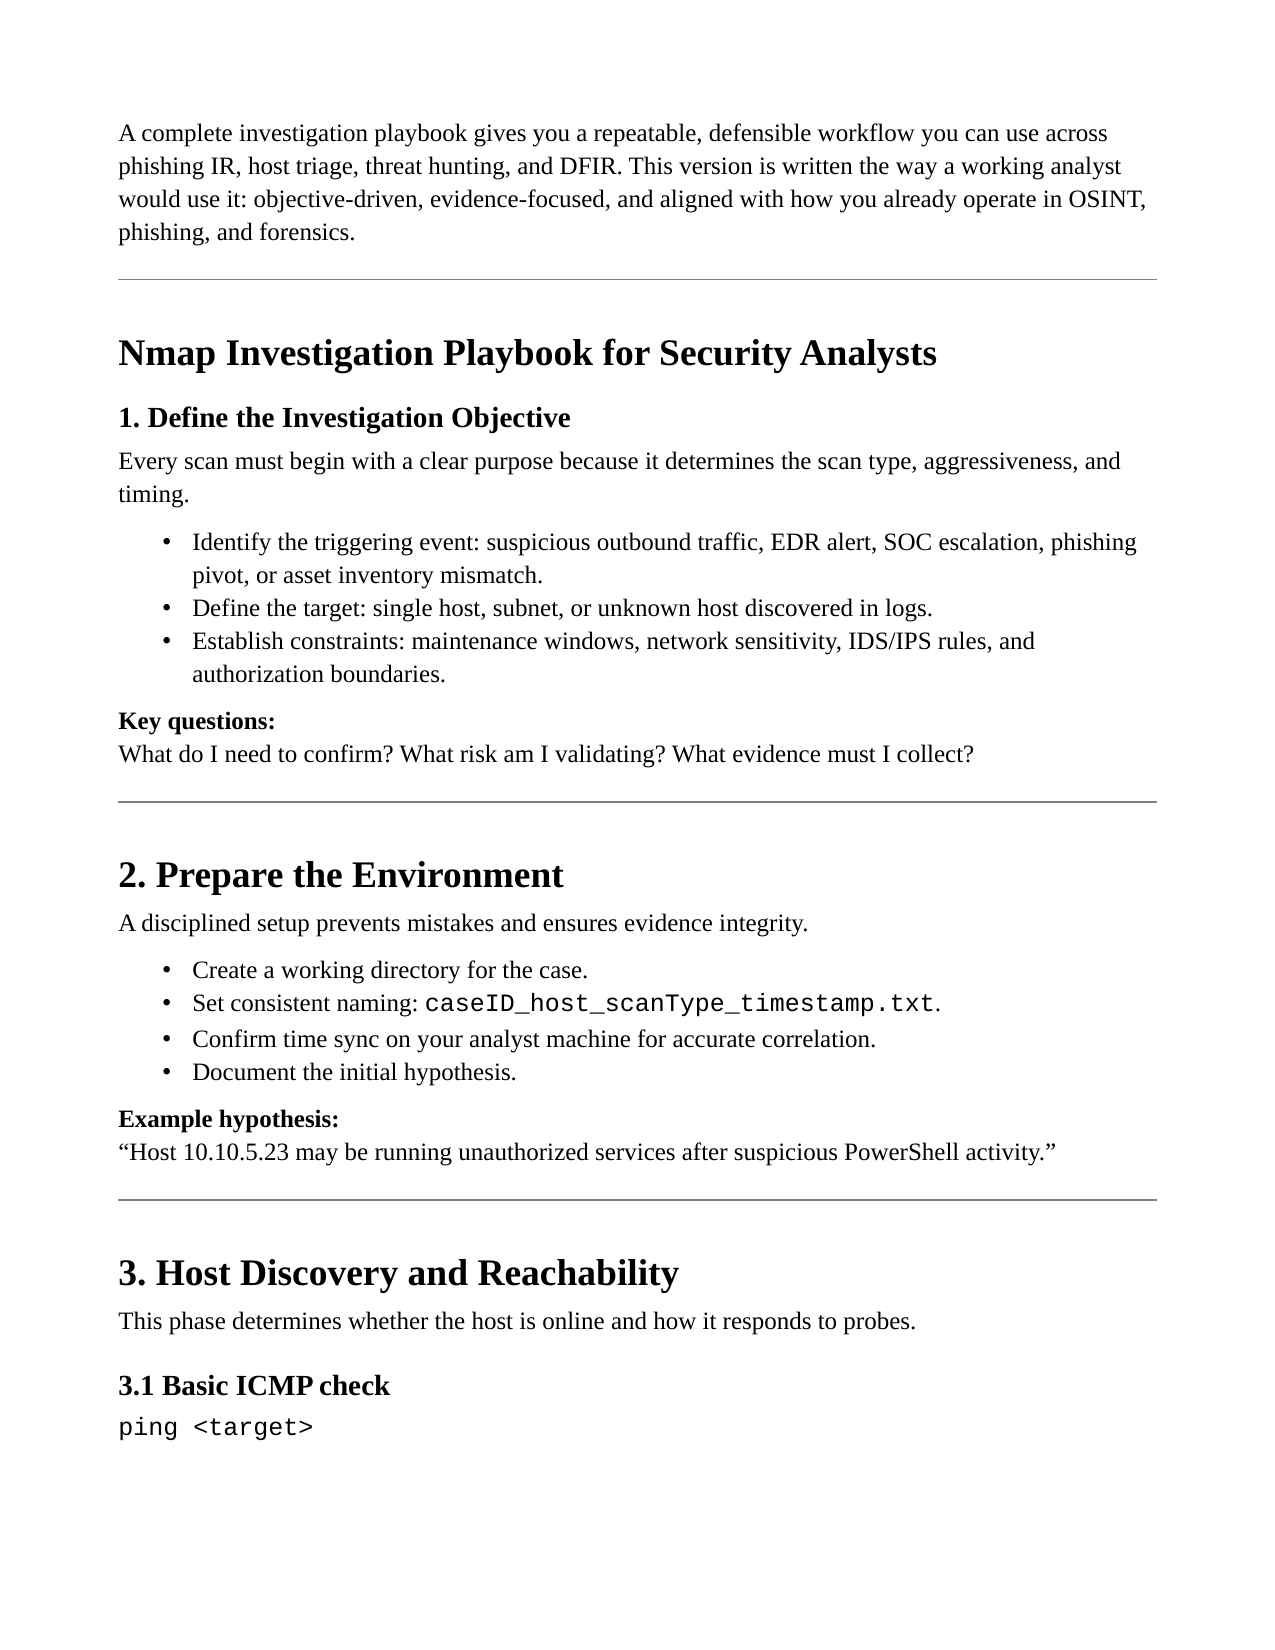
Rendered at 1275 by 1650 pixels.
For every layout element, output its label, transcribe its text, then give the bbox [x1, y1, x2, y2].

text Example hypothesis: “Host 10.10.5.23 may be running unauthorized services after suspicious PowerShell activity.” [118, 1104, 1157, 1166]
text A complete investigation playbook gives you a repeatable, defensible workflow you can use across phishing IR, host triage, threat hunting, and DFIR. This version is written the way a working analyst would use it: objective‑driven, evidence‑focused, and aligned with how you already operate in OSINT, phishing, and forensics. [118, 118, 1157, 246]
list Establish constraints: maintenance windows, network sensitivity, IDS/IPS rules, and authorization boundaries. [162, 626, 1157, 688]
list Document the initial hypothesis. [162, 1057, 1157, 1086]
subtitle Nmap Investigation Playbook for Security Analysts [118, 330, 1157, 373]
list Set consistent naming: caseID_host_scanType_timestamp.txt. [162, 988, 1157, 1019]
text Key questions: What do I need to confirm? What risk am I validating? What evidence must I collect? [118, 706, 1157, 768]
list Identify the triggering event: suspicious outbound traffic, EDR alert, SOC escalation, phishing pivot, or asset inventory mismatch. [162, 527, 1157, 588]
text Every scan must begin with a clear purpose because it determines the scan type, aggressiveness, and timing. [118, 446, 1157, 508]
list Create a working directory for the case. [162, 955, 1157, 984]
subtitle 3.1 Basic ICMP check [118, 1368, 1157, 1402]
subtitle 3. Host Discovery and Reachability [118, 1250, 1157, 1293]
text This phase determines whether the host is online and how it responds to probes. [118, 1306, 1157, 1334]
subtitle 2. Prepare the Environment [118, 852, 1157, 895]
text A disciplined setup prevents mistakes and ensures evidence integrity. [118, 908, 1157, 937]
list Define the target: single host, subnet, or unknown host discovered in logs. [162, 593, 1157, 622]
list Confirm time sync on your analyst machine for accurate correlation. [162, 1024, 1157, 1053]
text ping <target> [118, 1414, 1157, 1442]
subtitle 1. Define the Investigation Objective [118, 400, 1157, 434]
